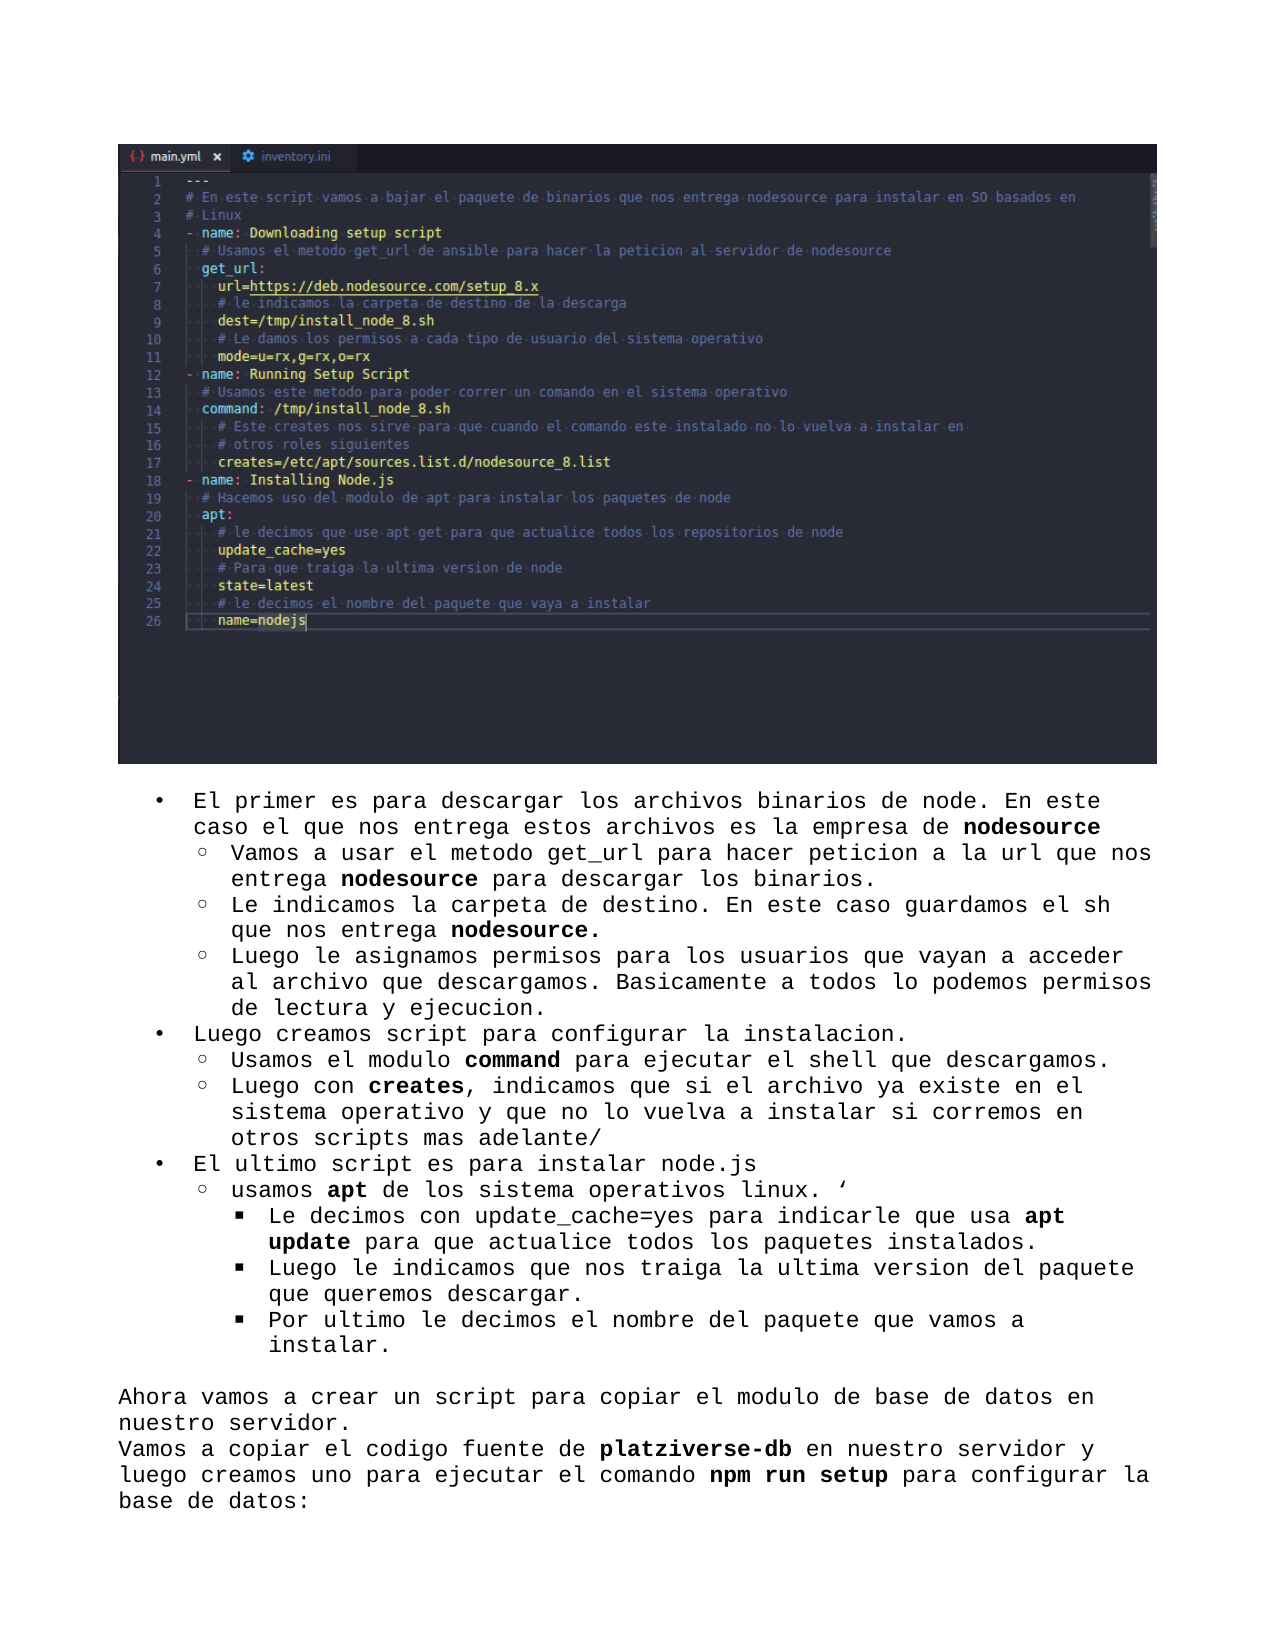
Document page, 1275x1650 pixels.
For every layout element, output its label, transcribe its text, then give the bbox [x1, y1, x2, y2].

list Luego con creates, indicamos que si el archivo ya existe en el sistema operativo y que no lo vuelva a instalar si corremos en otros scripts mas adelante/ [193, 1074, 1157, 1152]
list Le decimos con update_cache=yes para indicarle que usa apt update para que actualice todos los paquetes instalados. [231, 1204, 1157, 1256]
list Vamos a usar el metodo get_url para hacer peticion a la url que nos entrega nodesource para descargar los binarios. [193, 841, 1157, 893]
list Luego le asignamos permisos para los usuarios que vayan a acceder al archivo que descargamos. Basicamente a todos lo podemos permisos de lectura y ejecucion. [193, 945, 1157, 1023]
list El ultimo script es para instalar node.js [156, 1152, 1157, 1178]
text Ahora vamos a crear un script para copiar el modulo de base de datos en nuestro servidor. [118, 1386, 1157, 1438]
list Por ultimo le decimos el nombre del paquete que vamos a instalar. [231, 1308, 1157, 1360]
list Luego le indicamos que nos traiga la ultima version del paquete que queremos descargar. [231, 1256, 1157, 1308]
list Le indicamos la carpeta de destino. En este caso guardamos el sh que nos entrega nodesource. [193, 893, 1157, 945]
list usamos apt de los sistema operativos linux. ‘ [193, 1178, 1157, 1204]
list Usamos el modulo command para ejecutar el shell que descargamos. [193, 1048, 1157, 1074]
picture [118, 144, 1157, 764]
text Vamos a copiar el codigo fuente de platziverse-db en nuestro servidor y luego creamos uno para ejecutar el comando npm run setup para configurar la base de datos: [118, 1438, 1157, 1515]
list El primer es para descargar los archivos binarios de node. En este caso el que nos entrega estos archivos es la empresa de nodesource [156, 789, 1157, 841]
list Luego creamos script para configurar la instalacion. [156, 1023, 1157, 1048]
